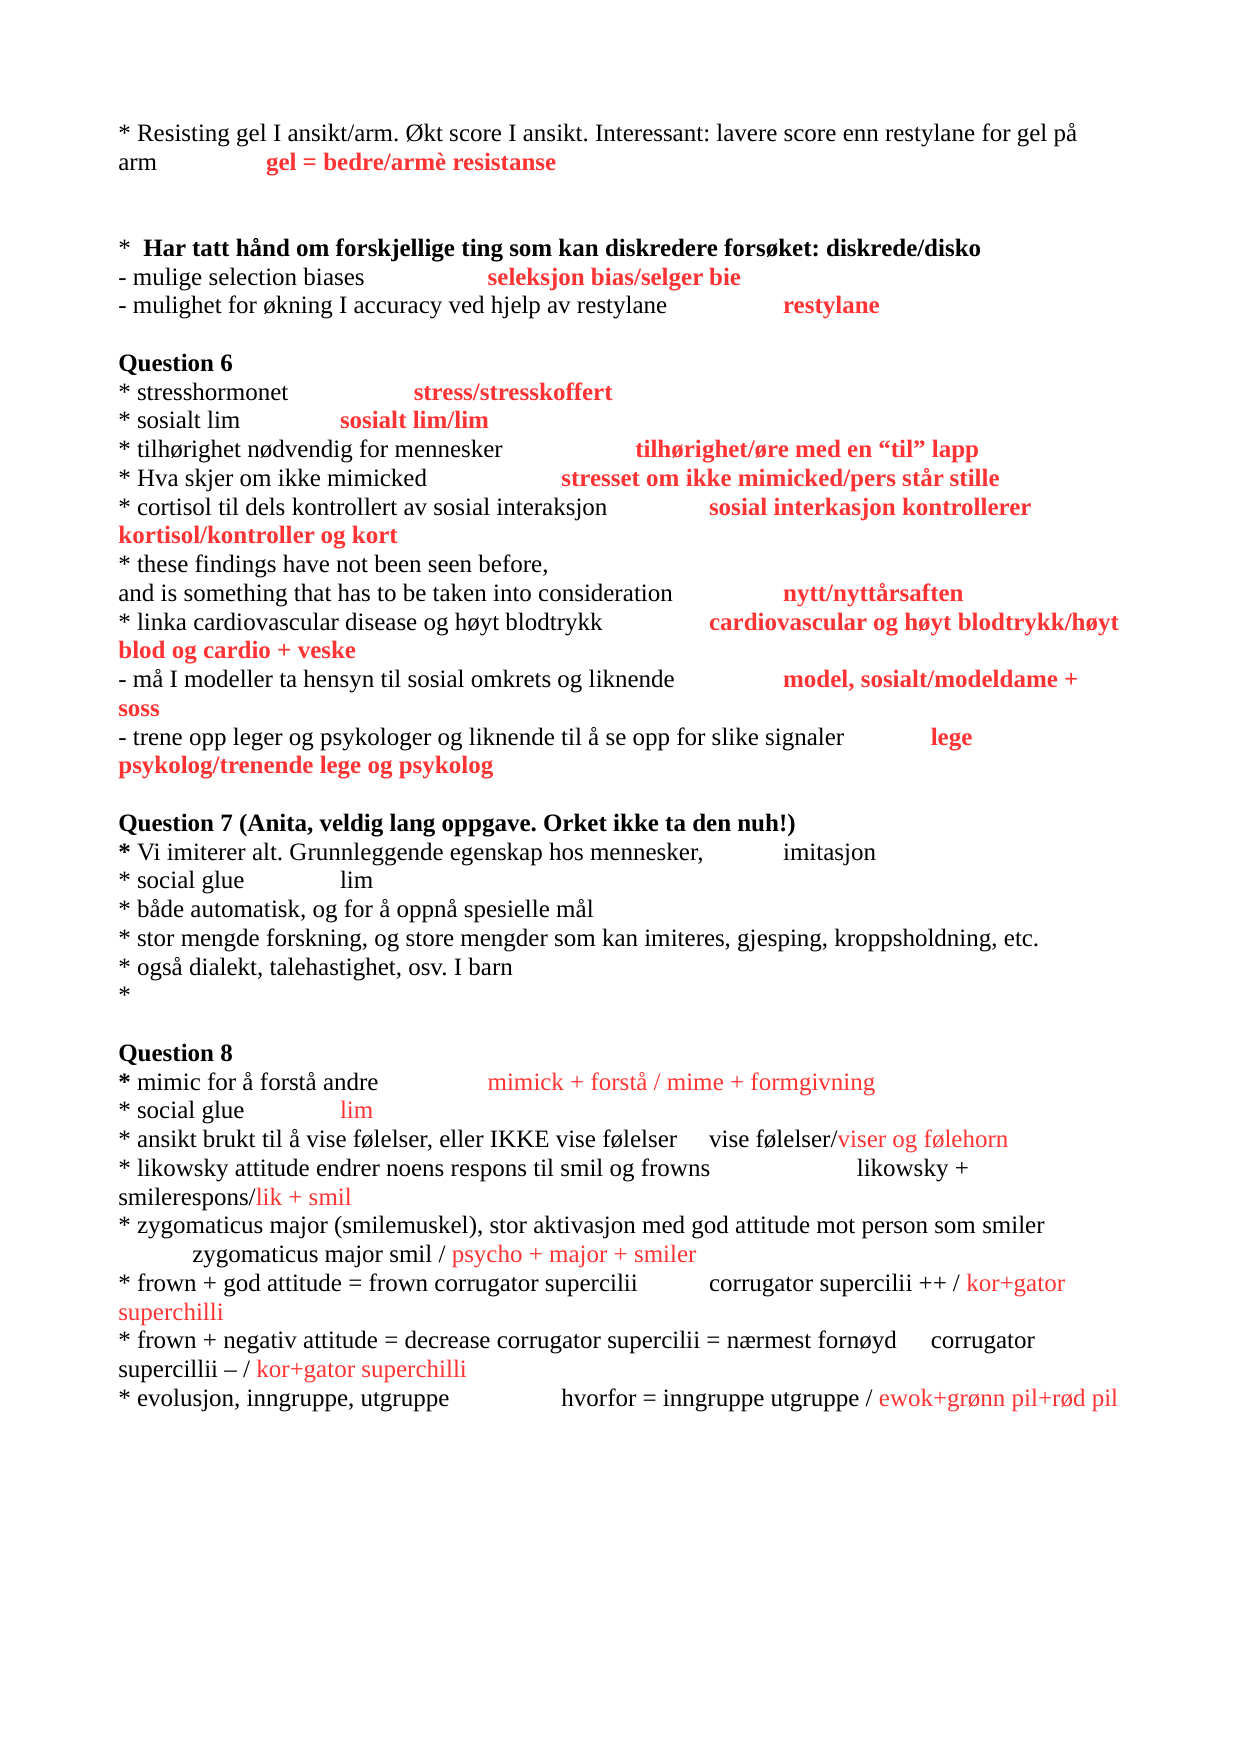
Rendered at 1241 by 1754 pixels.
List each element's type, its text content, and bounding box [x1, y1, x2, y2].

text Question 8 [118, 1038, 1122, 1067]
text * frown + god attitude = frown corrugator supercilii corrugator supercilii ++ / kor+gator superchilli [118, 1268, 1122, 1326]
text * Vi imiterer alt. Grunnleggende egenskap hos mennesker, imitasjon [118, 837, 1122, 866]
text * stresshormonet stress/stresskoffert [118, 377, 1122, 406]
text - må I modeller ta hensyn til sosial omkrets og liknende model, sosialt/modeldame + soss [118, 664, 1122, 722]
text * både automatisk, og for å oppnå spesielle mål [118, 894, 1122, 923]
text Question 7 (Anita, veldig lang oppgave. Orket ikke ta den nuh!) [118, 808, 1122, 837]
text * Hva skjer om ikke mimicked stresset om ikke mimicked/pers står stille [118, 463, 1122, 492]
text * zygomaticus major (smilemuskel), stor aktivasjon med god attitude mot person som smiler [118, 1211, 1122, 1239]
text * mimic for å forstå andre mimick + forstå / mime + formgivning [118, 1067, 1122, 1096]
text * sosialt lim sosialt lim/lim [118, 406, 1122, 434]
text * stor mengde forskning, og store mengder som kan imiteres, gjesping, kroppsholdning, etc. [118, 923, 1122, 952]
text and is something that has to be taken into consideration nytt/nyttårsaften [118, 578, 1122, 607]
text * these findings have not been seen before, [118, 549, 1122, 578]
text * frown + negativ attitude = decrease corrugator supercilii = nærmest fornøyd corrugator supercillii – / kor+gator superchilli [118, 1326, 1122, 1383]
text zygomaticus major smil / psycho + major + smiler [118, 1239, 1122, 1268]
text - trene opp leger og psykologer og liknende til å se opp for slike signaler lege psykolog/trenende lege og psykolog [118, 722, 1122, 779]
text * social glue lim [118, 866, 1122, 894]
text * tilhørighet nødvendig for mennesker tilhørighet/øre med en “til” lapp [118, 434, 1122, 463]
text - mulighet for økning I accuracy ved hjelp av restylane restylane [118, 291, 1122, 319]
text * Resisting gel I ansikt/arm. Økt score I ansikt. Interessant: lavere score enn restylane for gel på arm gel = bedre/armè resistanse [118, 118, 1122, 176]
text * [118, 981, 1122, 1009]
text * social glue lim [118, 1096, 1122, 1124]
text * linka cardiovascular disease og høyt blodtrykk cardiovascular og høyt blodtrykk/høyt blod og cardio + veske [118, 607, 1122, 664]
text * ansikt brukt til å vise følelser, eller IKKE vise følelser vise følelser/viser og følehorn [118, 1124, 1122, 1153]
text * cortisol til dels kontrollert av sosial interaksjon sosial interkasjon kontrollerer kortisol/kontroller og kort [118, 492, 1122, 549]
text * også dialekt, talehastighet, osv. I barn [118, 952, 1122, 981]
text - mulige selection biases seleksjon bias/selger bie [118, 262, 1122, 291]
text Question 6 [118, 348, 1122, 377]
text * Har tatt hånd om forskjellige ting som kan diskredere forsøket: diskrede/disko [118, 233, 1122, 262]
text * evolusjon, inngruppe, utgruppe hvorfor = inngruppe utgruppe / ewok+grønn pil+rød pil [118, 1383, 1122, 1412]
text * likowsky attitude endrer noens respons til smil og frowns likowsky + smilerespons/lik + smil [118, 1153, 1122, 1211]
